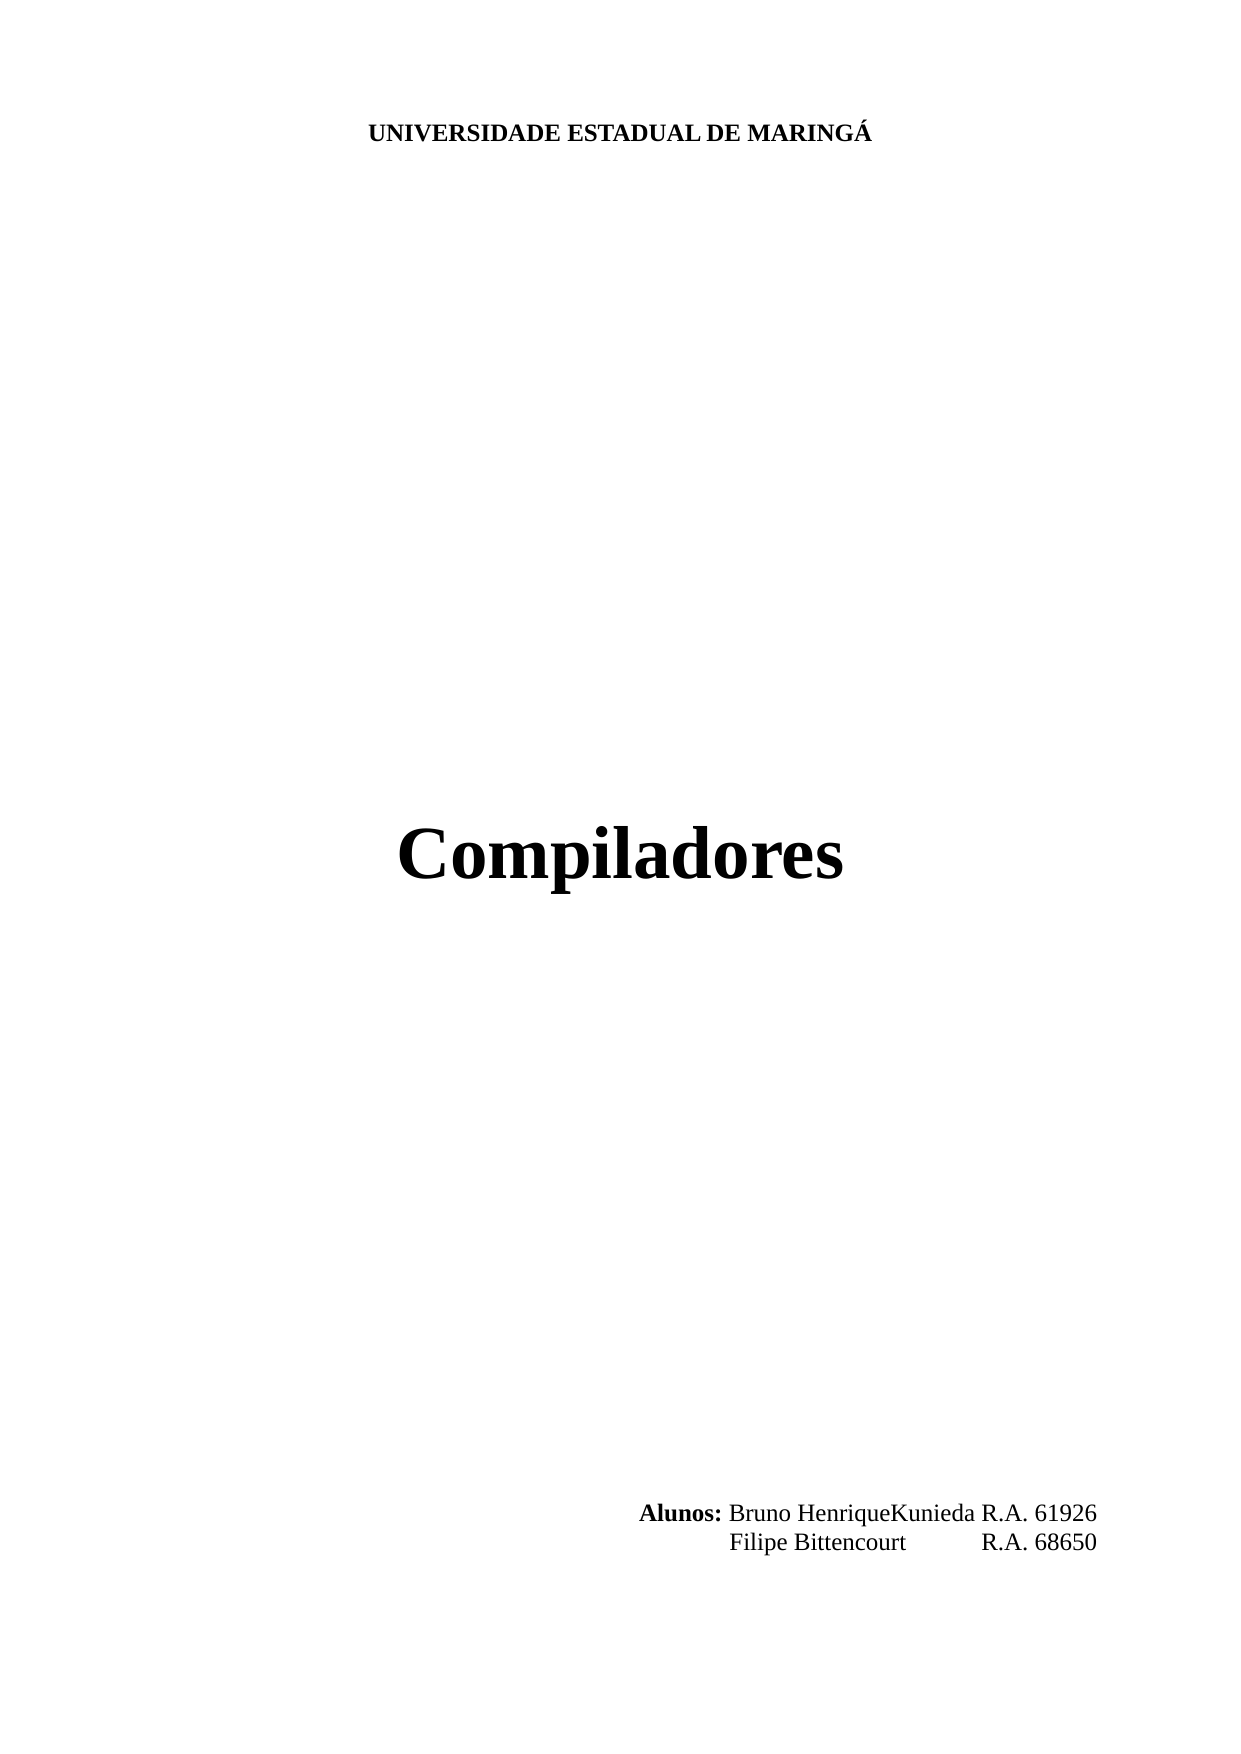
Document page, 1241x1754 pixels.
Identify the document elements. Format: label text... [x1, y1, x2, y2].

text Alunos: Bruno HenriqueKunieda R.A. 61926 [118, 1498, 1122, 1527]
text Filipe Bittencourt R.A. 68650 [118, 1527, 1122, 1556]
text UNIVERSIDADE ESTADUAL DE MARINGÁ [118, 118, 1122, 147]
text Compiladores [118, 808, 1122, 894]
